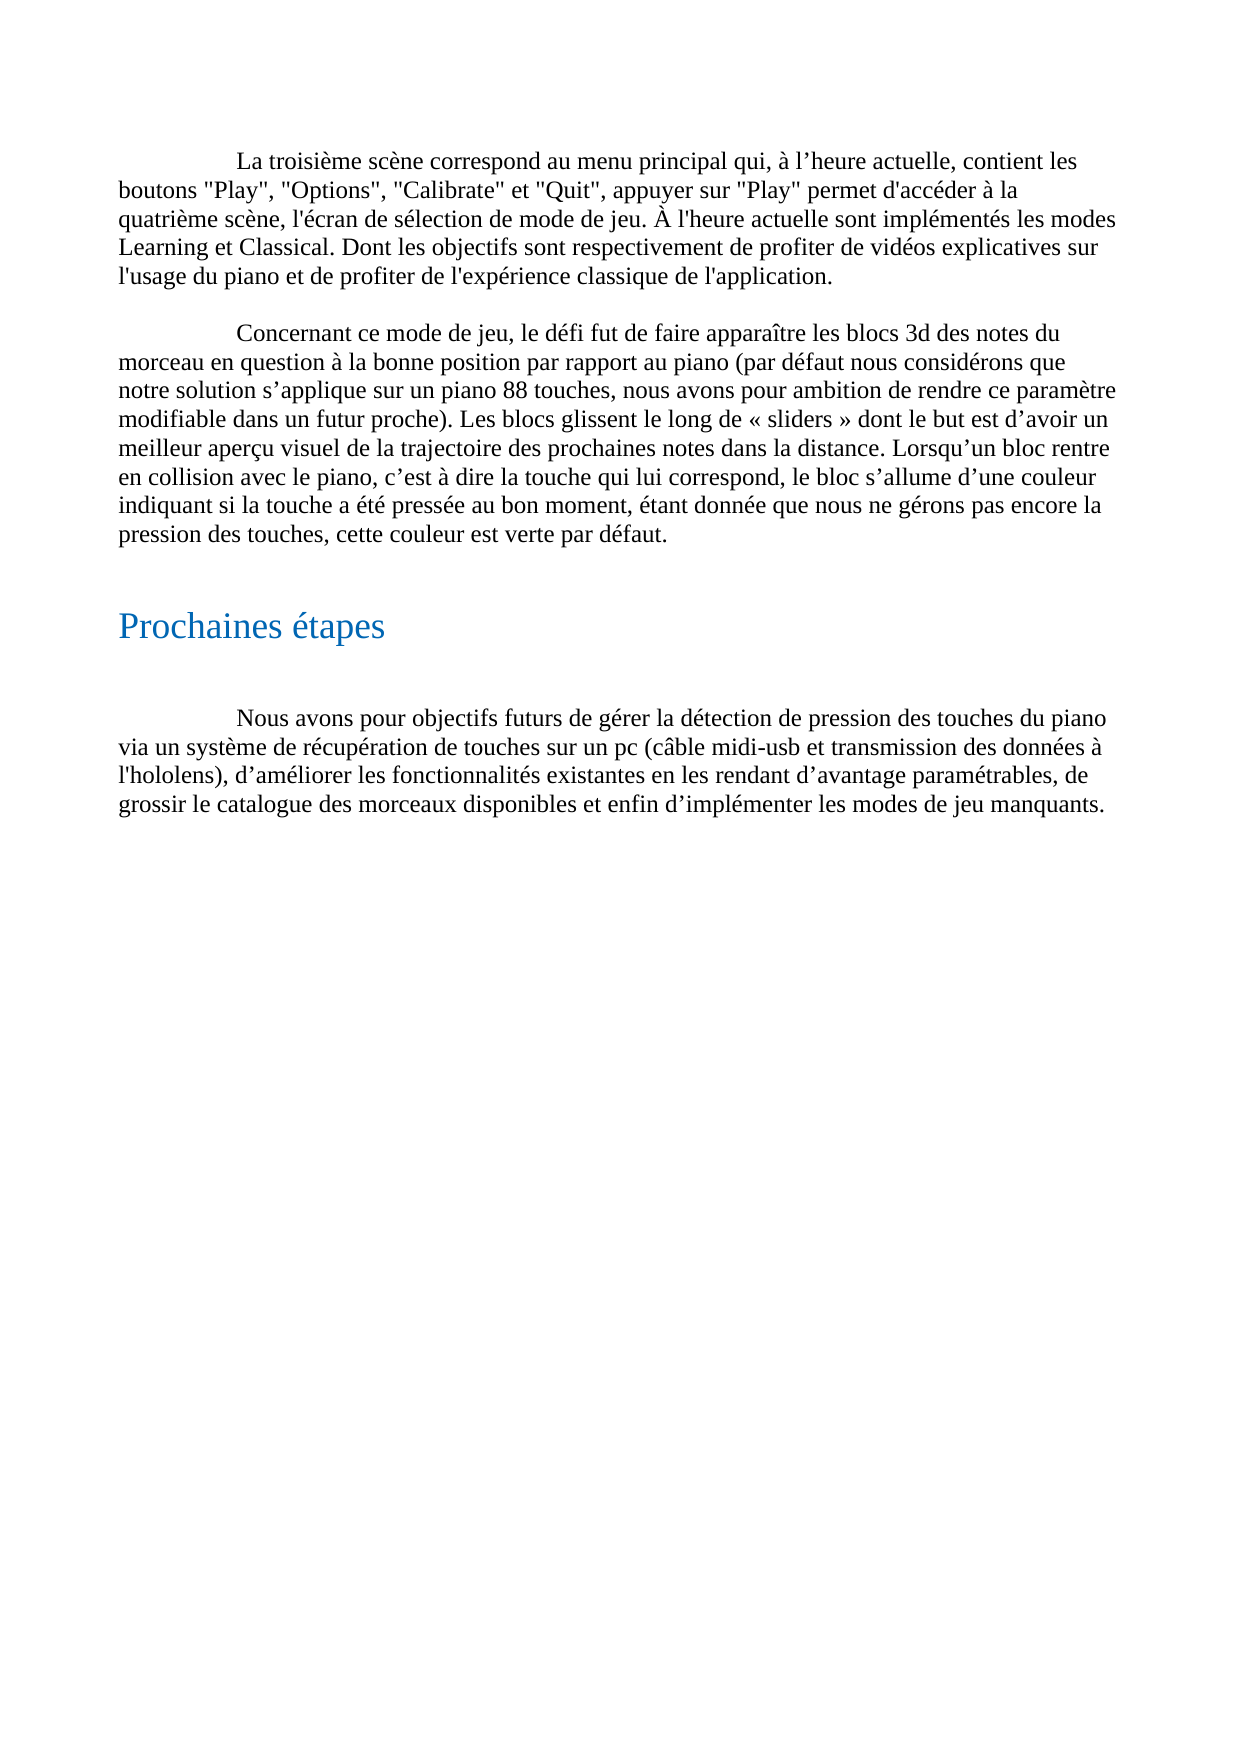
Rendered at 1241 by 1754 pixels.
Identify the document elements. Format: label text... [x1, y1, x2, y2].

text La troisième scène correspond au menu principal qui, à l’heure actuelle, contient les boutons "Play", "Options", "Calibrate" et "Quit", appuyer sur "Play" permet d'accéder à la quatrième scène, l'écran de sélection de mode de jeu. À l'heure actuelle sont implémentés les modes Learning et Classical. Dont les objectifs sont respectivement de profiter de vidéos explicatives sur l'usage du piano et de profiter de l'expérience classique de l'application. [118, 146, 1122, 290]
text Nous avons pour objectifs futurs de gérer la détection de pression des touches du piano via un système de récupération de touches sur un pc (câble midi-usb et transmission des données à l'hololens), d’améliorer les fonctionnalités existantes en les rendant d’avantage paramétrables, de grossir le catalogue des morceaux disponibles et enfin d’implémenter les modes de jeu manquants. [118, 703, 1122, 818]
text Prochaines étapes [118, 604, 1122, 647]
text Concernant ce mode de jeu, le défi fut de faire apparaître les blocs 3d des notes du morceau en question à la bonne position par rapport au piano (par défaut nous considérons que notre solution s’applique sur un piano 88 touches, nous avons pour ambition de rendre ce paramètre modifiable dans un futur proche). Les blocs glissent le long de « sliders » dont le but est d’avoir un meilleur aperçu visuel de la trajectoire des prochaines notes dans la distance. Lorsqu’un bloc rentre en collision avec le piano, c’est à dire la touche qui lui correspond, le bloc s’allume d’une couleur indiquant si la touche a été pressée au bon moment, étant donnée que nous ne gérons pas encore la pression des touches, cette couleur est verte par défaut. [118, 318, 1122, 548]
